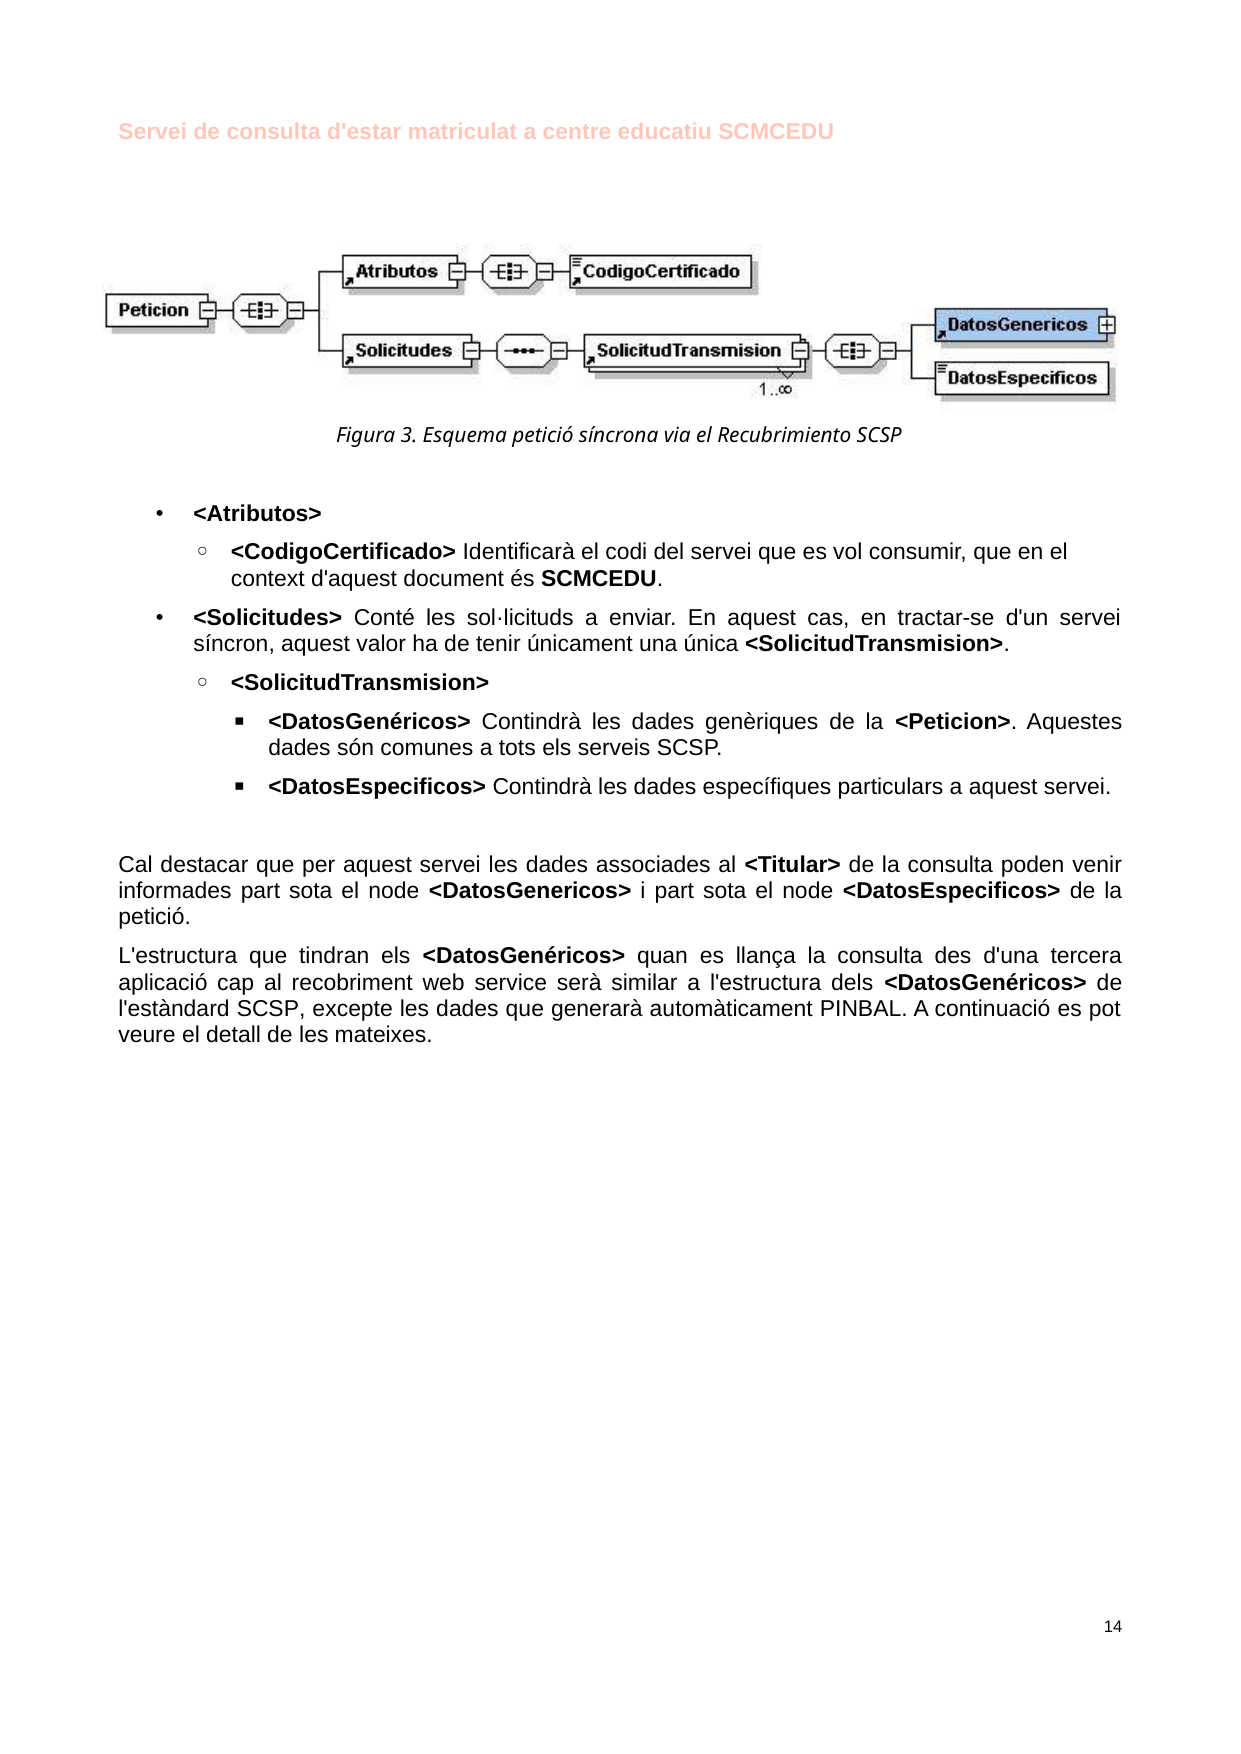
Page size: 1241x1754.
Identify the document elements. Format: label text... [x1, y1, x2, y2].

text L'estructura que tindran els <DatosGenéricos> quan es llança la consulta des d'una tercera aplicació cap al recobriment web service serà similar a l'estructura dels <DatosGenéricos> de l'estàndard SCSP, excepte les dades que generarà automàticament PINBAL. A continuació es pot veure el detall de les mateixes. [118, 942, 1122, 1047]
list <Atributos> [156, 499, 1122, 526]
list <DatosGenéricos> Contindrà les dades genèriques de la <Peticion>. Aquestes dades són comunes a tots els serveis SCSP. [231, 708, 1122, 760]
list <CodigoCertificado> Identificarà el codi del servei que es vol consumir, que en el context d'aquest document és SCMCEDU. [193, 538, 1122, 591]
list <SolicitudTransmision> [193, 669, 1122, 695]
list <Solicitudes> Conté les sol·licituds a enviar. En aquest cas, en tractar-se d'un servei síncron, aquest valor ha de tenir únicament una única <SolicitudTransmision>. [156, 603, 1122, 656]
text Cal destacar que per aquest servei les dades associades al <Titular> de la consulta poden venir informades part sota el node <DatosGenericos> i part sota el node <DatosEspecificos> de la petició. [118, 851, 1122, 929]
text Figura 3. Esquema petició síncrona via el Recubrimiento SCSP [118, 420, 1122, 448]
list <DatosEspecificos> Contindrà les dades específiques particulars a aquest servei. [231, 773, 1122, 799]
